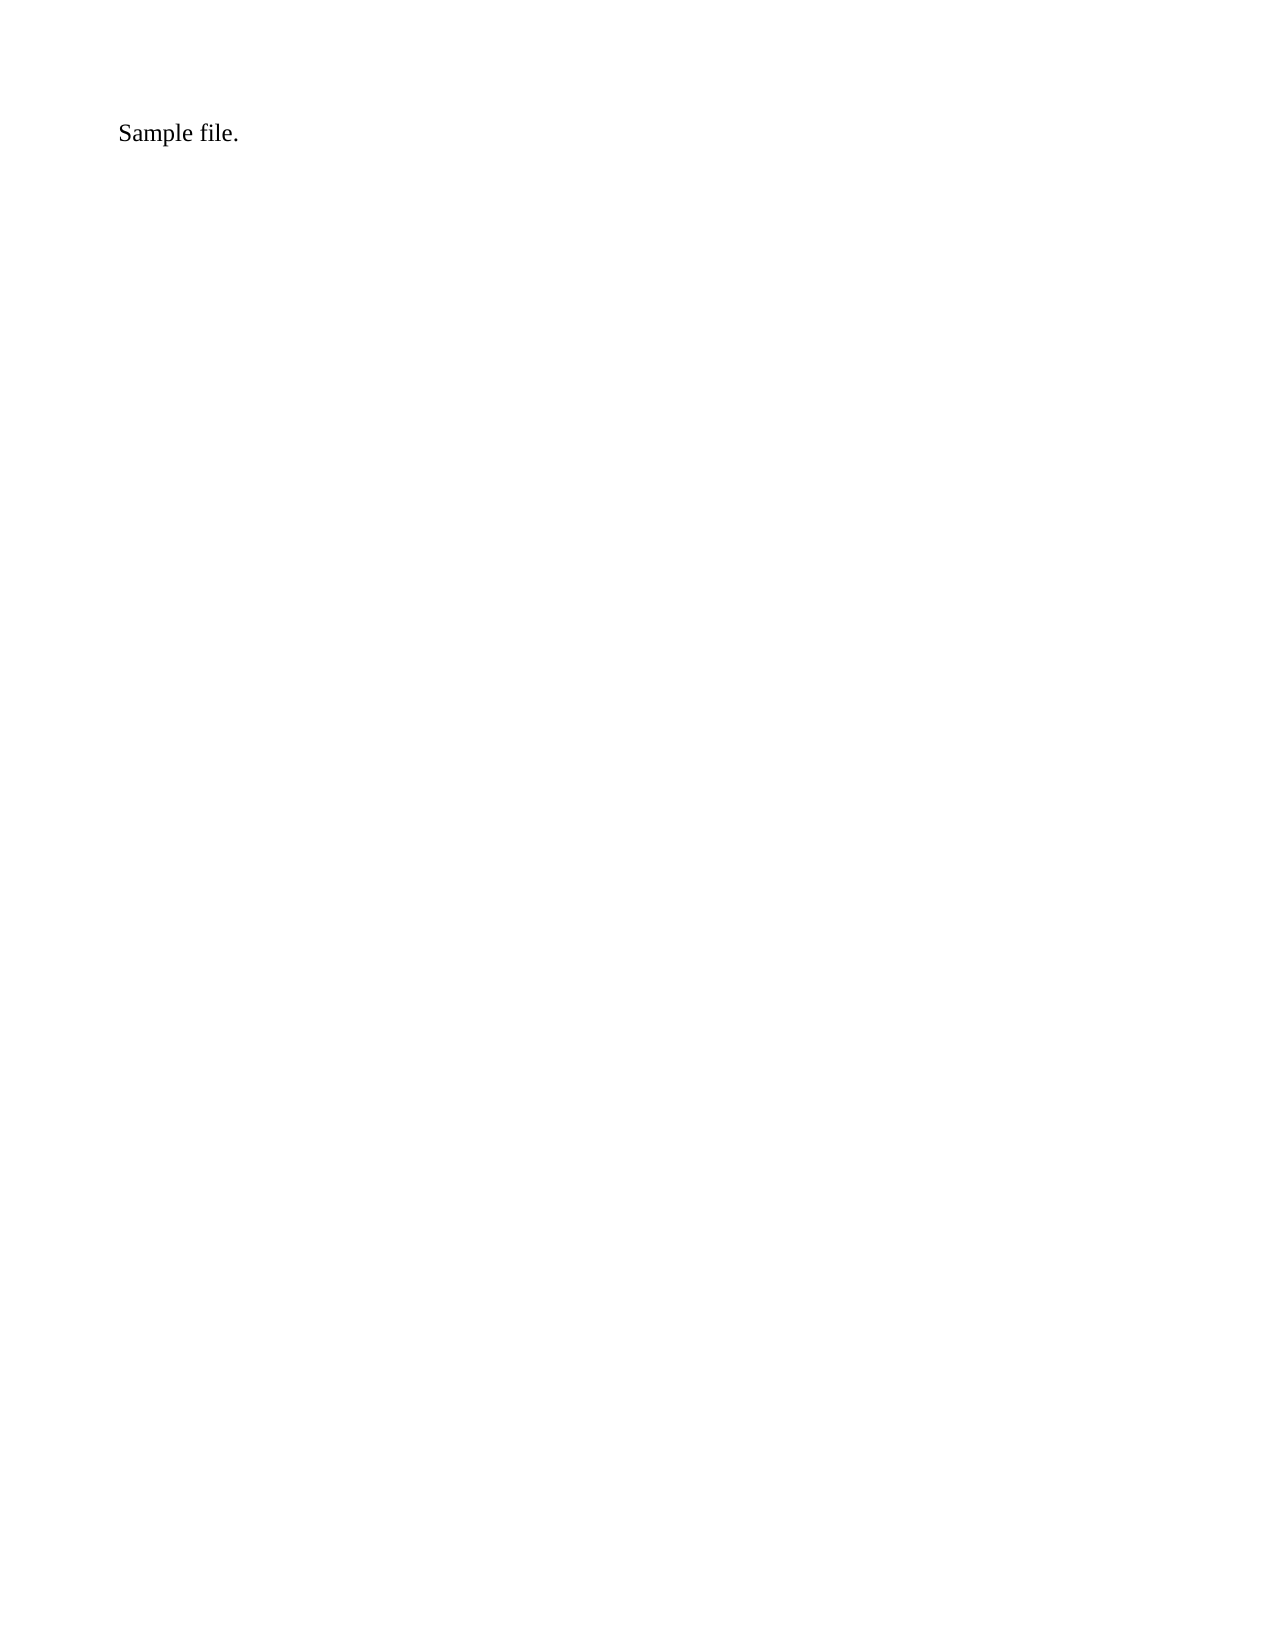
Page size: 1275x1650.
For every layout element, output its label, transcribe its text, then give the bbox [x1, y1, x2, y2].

text Sample file. [118, 118, 1157, 147]
